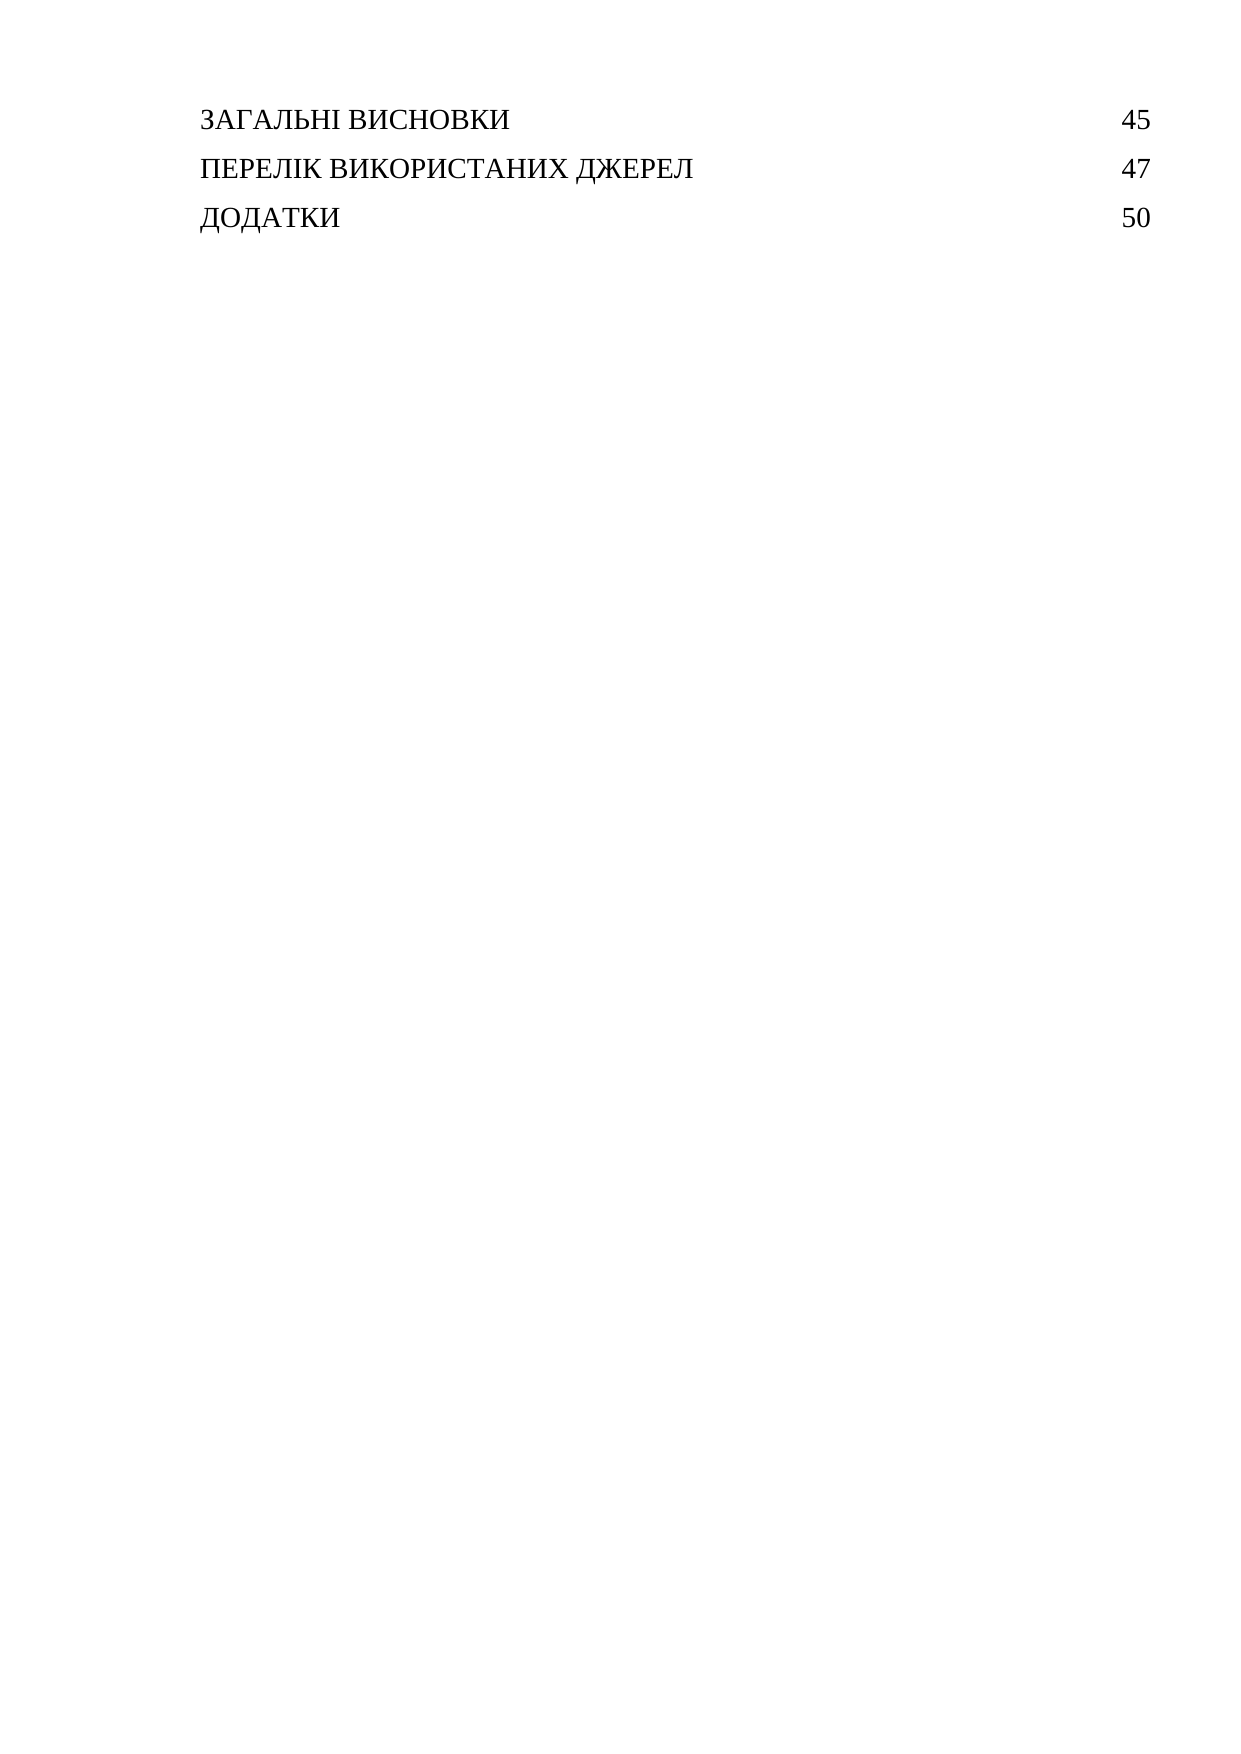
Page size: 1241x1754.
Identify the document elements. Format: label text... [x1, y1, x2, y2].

text ПЕРЕЛІК ВИКОРИСТАНИХ ДЖЕРЕЛ 47 [200, 151, 1152, 184]
text ДОДАТКИ 50 [200, 200, 1152, 233]
text ЗАГАЛЬНІ ВИСНОВКИ 45 [200, 102, 1152, 135]
